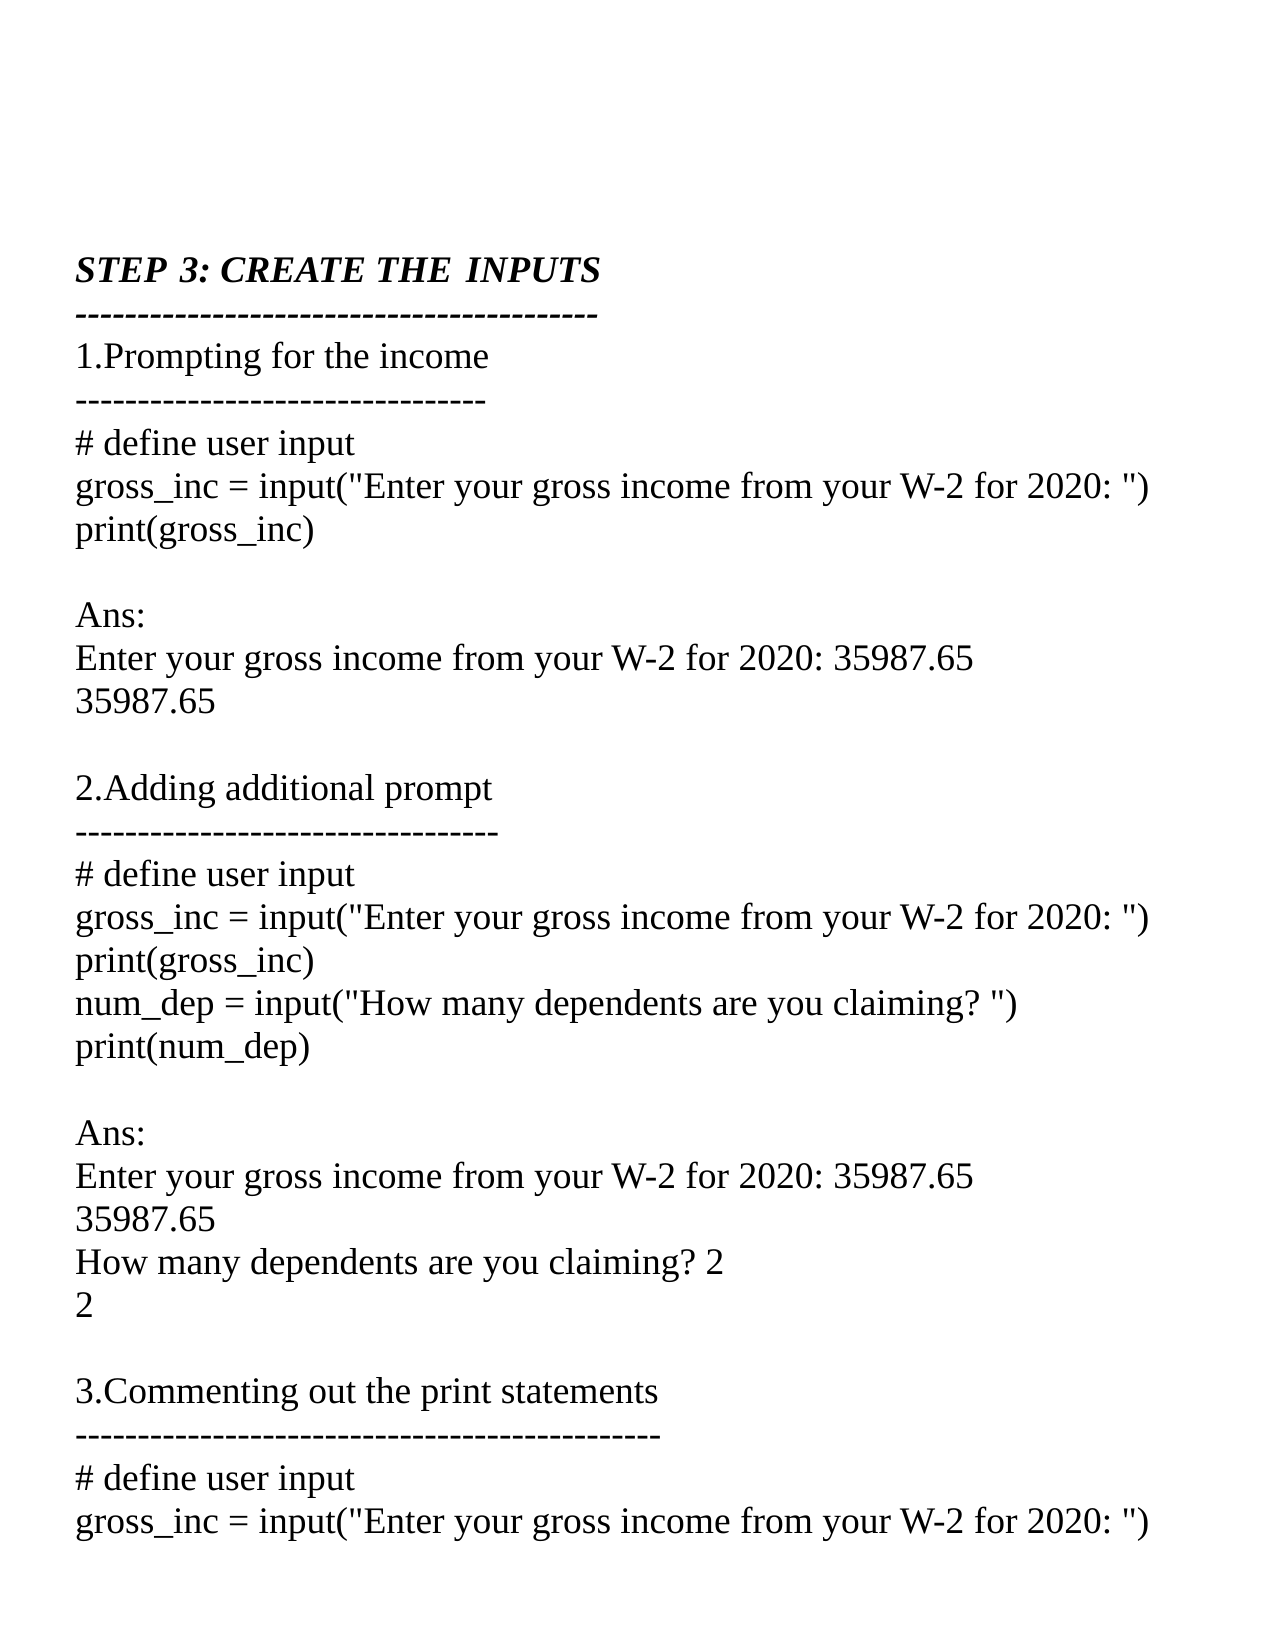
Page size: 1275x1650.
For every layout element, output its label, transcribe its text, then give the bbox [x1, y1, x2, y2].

text Ans: [75, 1110, 1200, 1153]
text gross_inc = input("Enter your gross income from your W-2 for 2020: ") print(gross_inc) [75, 894, 1200, 981]
text How many dependents are you claiming? 2 [75, 1239, 1200, 1282]
text gross_inc = input("Enter your gross income from your W-2 for 2020: ") [75, 1498, 1200, 1541]
text --------------------------------- [75, 377, 1200, 420]
text 35987.65 [75, 679, 1200, 722]
text 2.Adding additional prompt [75, 765, 1200, 808]
text # define user input [75, 1455, 1200, 1498]
text 1.Prompting for the income [75, 334, 1200, 377]
text STEP 3: CREATE THE INPUTS [75, 247, 1200, 291]
text 35987.65 [75, 1196, 1200, 1239]
text num_dep = input("How many dependents are you claiming? ") print(num_dep) [75, 981, 1200, 1067]
text Ans: [75, 592, 1200, 636]
text 2 [75, 1282, 1200, 1326]
text # define user input [75, 851, 1200, 894]
text # define user input [75, 420, 1200, 463]
text Enter your gross income from your W-2 for 2020: 35987.65 [75, 1153, 1200, 1196]
text 3.Commenting out the print statements [75, 1369, 1200, 1412]
text ------------------------------------------ [75, 291, 1200, 334]
text gross_inc = input("Enter your gross income from your W-2 for 2020: ") print(gross_inc) [75, 463, 1200, 549]
text Enter your gross income from your W-2 for 2020: 35987.65 [75, 636, 1200, 679]
text ----------------------------------------------- [75, 1412, 1200, 1455]
text ---------------------------------- [75, 808, 1200, 851]
